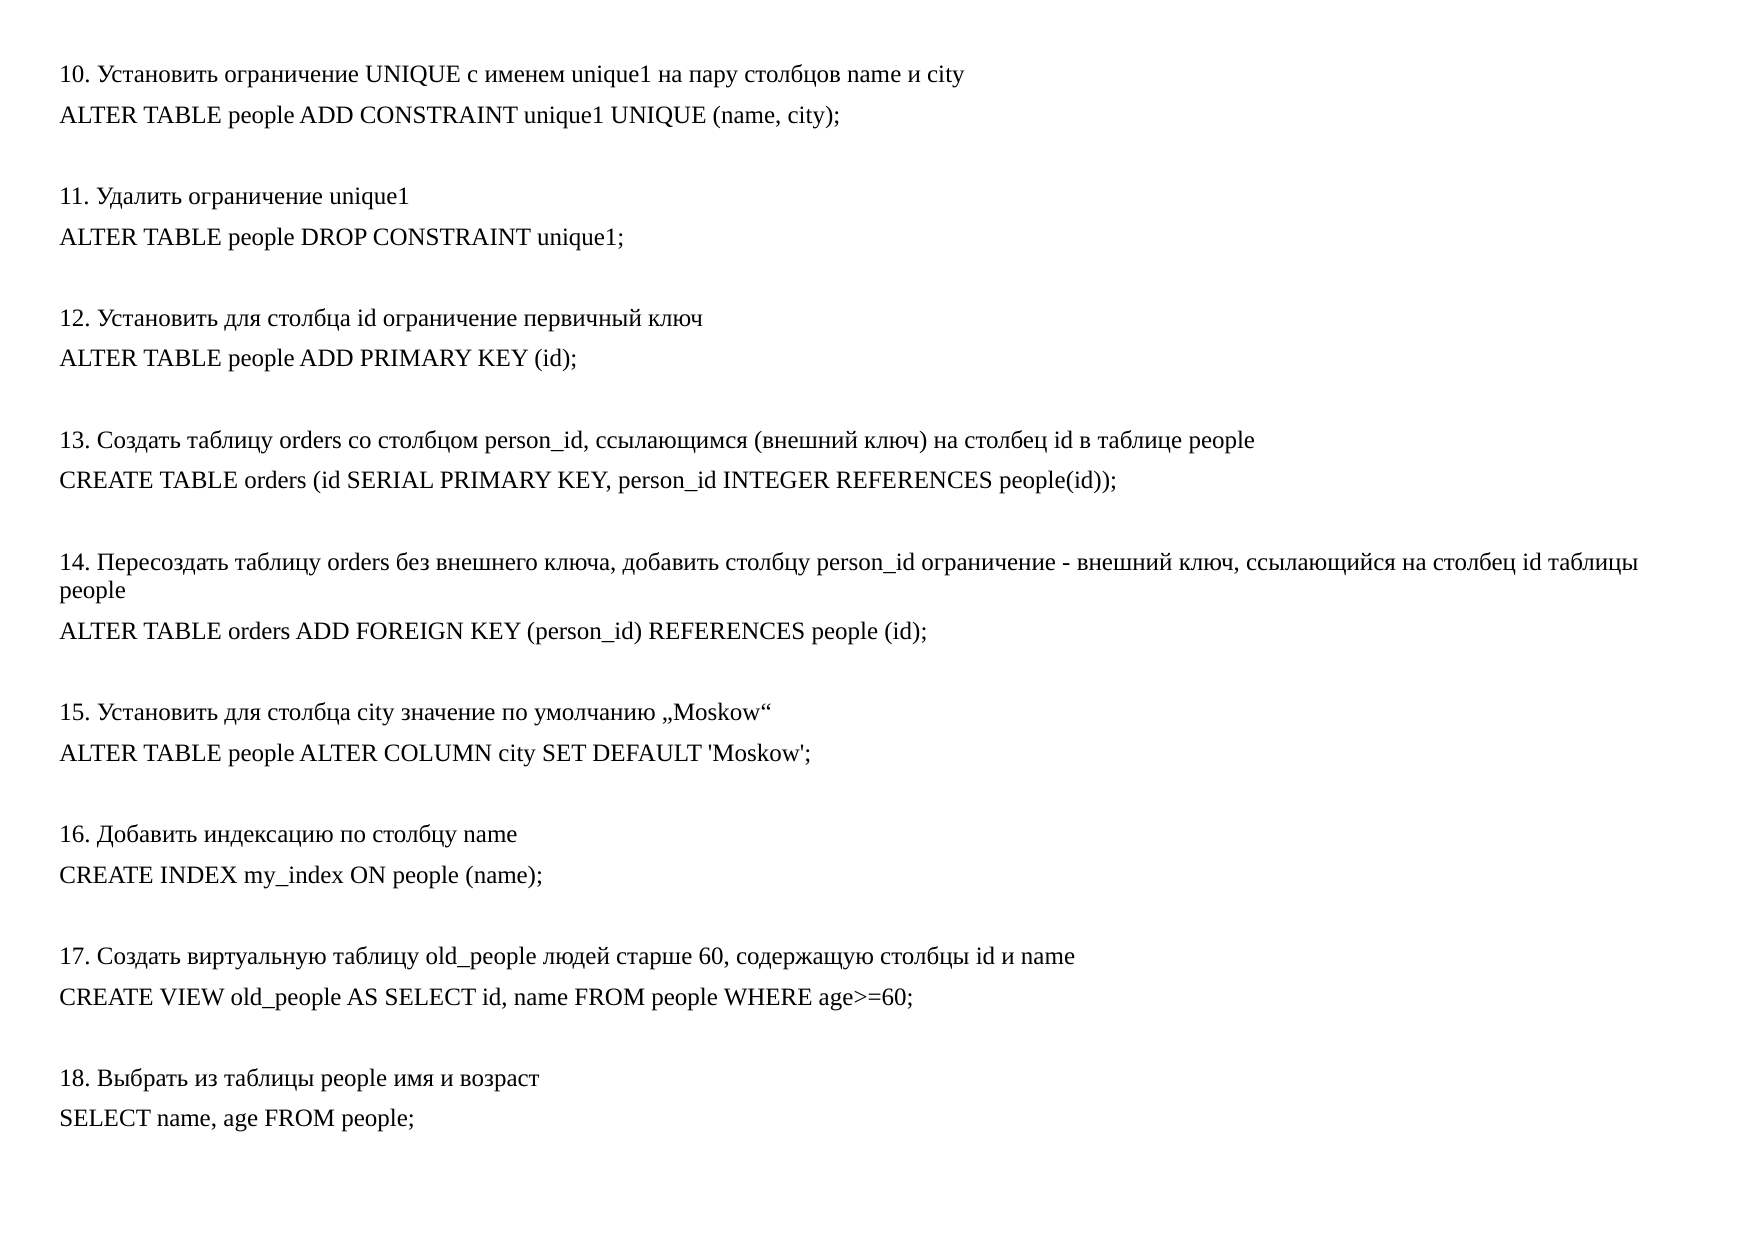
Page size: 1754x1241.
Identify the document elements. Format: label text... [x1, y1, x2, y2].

text 15. Установить для столбца city значение по умолчанию „Moskow“ [59, 697, 1695, 726]
text 18. Выбрать из таблицы people имя и возраст [59, 1063, 1695, 1092]
text ALTER TABLE people DROP CONSTRAINT unique1; [59, 222, 1695, 250]
text 10. Установить ограничение UNIQUE с именем unique1 на пару столбцов name и city [59, 59, 1695, 88]
text 16. Добавить индексацию по столбцу name [59, 819, 1695, 848]
text 12. Установить для столбца id ограничение первичный ключ [59, 303, 1695, 332]
text 14. Пересоздать таблицу orders без внешнего ключа, добавить столбцу person_id ограничение - внешний ключ, ссылающийся на столбец id таблицы people [59, 547, 1695, 604]
text 13. Создать таблицу orders со столбцом person_id, ссылающимся (внешний ключ) на столбец id в таблице people [59, 425, 1695, 453]
text 17. Создать виртуальную таблицу old_people людей старше 60, содержащую столбцы id и name [59, 941, 1695, 970]
text ALTER TABLE people ADD CONSTRAINT unique1 UNIQUE (name, city); [59, 100, 1695, 128]
text ALTER TABLE people ADD PRIMARY KEY (id); [59, 343, 1695, 372]
text CREATE VIEW old_people AS SELECT id, name FROM people WHERE age>=60; [59, 982, 1695, 1010]
text ALTER TABLE people ALTER COLUMN city SET DEFAULT 'Moskow'; [59, 738, 1695, 767]
text 11. Удалить ограничение unique1 [59, 181, 1695, 210]
text CREATE TABLE orders (id SERIAL PRIMARY KEY, person_id INTEGER REFERENCES people(id)); [59, 465, 1695, 494]
text CREATE INDEX my_index ON people (name); [59, 860, 1695, 888]
text ALTER TABLE orders ADD FOREIGN KEY (person_id) REFERENCES people (id); [59, 616, 1695, 645]
text SELECT name, age FROM people; [59, 1103, 1695, 1132]
